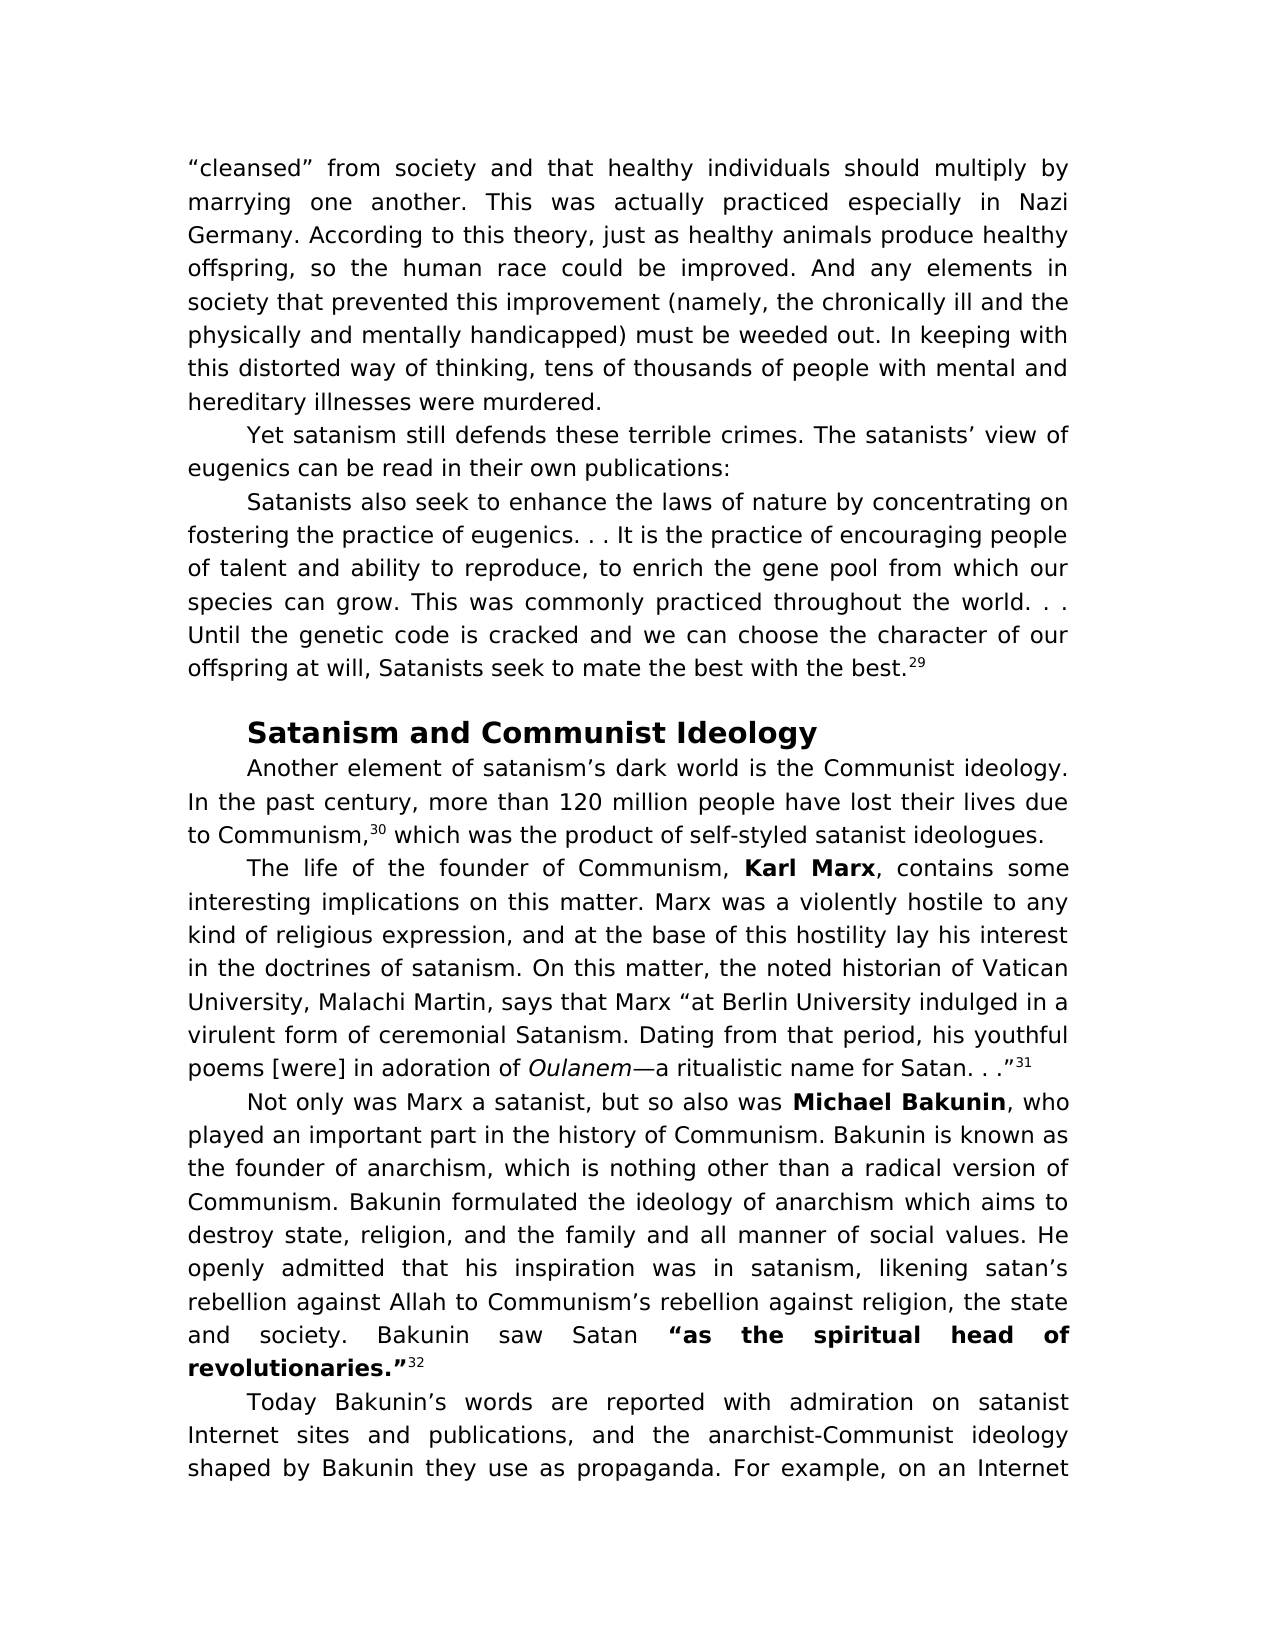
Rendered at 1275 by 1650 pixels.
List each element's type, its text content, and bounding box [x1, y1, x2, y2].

text The life of the founder of Communism, Karl Marx, contains some interesting implications on this matter. Marx was a violently hostile to any kind of religious expression, and at the base of this hostility lay his interest in the doctrines of satanism. On this matter, the noted historian of Vatican University, Malachi Martin, says that Marx “at Berlin University indulged in a virulent form of ceremonial Satanism. Dating from that period, his youthful poems [were] in adoration of Oulanem—a ritualistic name for Satan. . .”31 [187, 850, 1070, 1083]
text Another element of satanism’s dark world is the Communist ideology. In the past century, more than 120 million people have lost their lives due to Communism,30 which was the product of self-styled satanist ideologues. [187, 750, 1070, 850]
text Today Bakunin’s words are reported with admiration on satanist Internet sites and publications, and the anarchist-Communist ideology shaped by Bakunin they use as propaganda. For example, on an Internet [187, 1383, 1070, 1483]
text Not only was Marx a satanist, but so also was Michael Bakunin, who played an important part in the history of Communism. Bakunin is known as the founder of anarchism, which is nothing other than a radical version of Communism. Bakunin formulated the ideology of anarchism which aims to destroy state, religion, and the family and all manner of social values. He openly admitted that his inspiration was in satanism, likening satan’s rebellion against Allah to Communism’s rebellion against religion, the state and society. Bakunin saw Satan “as the spiritual head of revolutionaries.”32 [187, 1083, 1070, 1383]
text Satanism and Communist Ideology [187, 717, 1070, 750]
text Satanists also seek to enhance the laws of nature by concentrating on fostering the practice of eugenics. . . It is the practice of encouraging people of talent and ability to reproduce, to enrich the gene pool from which our species can grow. This was commonly practiced throughout the world. . . Until the genetic code is cracked and we can choose the character of our offspring at will, Satanists seek to mate the best with the best.29 [187, 483, 1070, 683]
text “cleansed” from society and that healthy individuals should multiply by marrying one another. This was actually practiced especially in Nazi Germany. According to this theory, just as healthy animals produce healthy offspring, so the human race could be improved. And any elements in society that prevented this improvement (namely, the chronically ill and the physically and mentally handicapped) must be weeded out. In keeping with this distorted way of thinking, tens of thousands of people with mental and hereditary illnesses were murdered. [187, 150, 1070, 417]
text Yet satanism still defends these terrible crimes. The satanists’ view of eugenics can be read in their own publications: [187, 417, 1070, 483]
